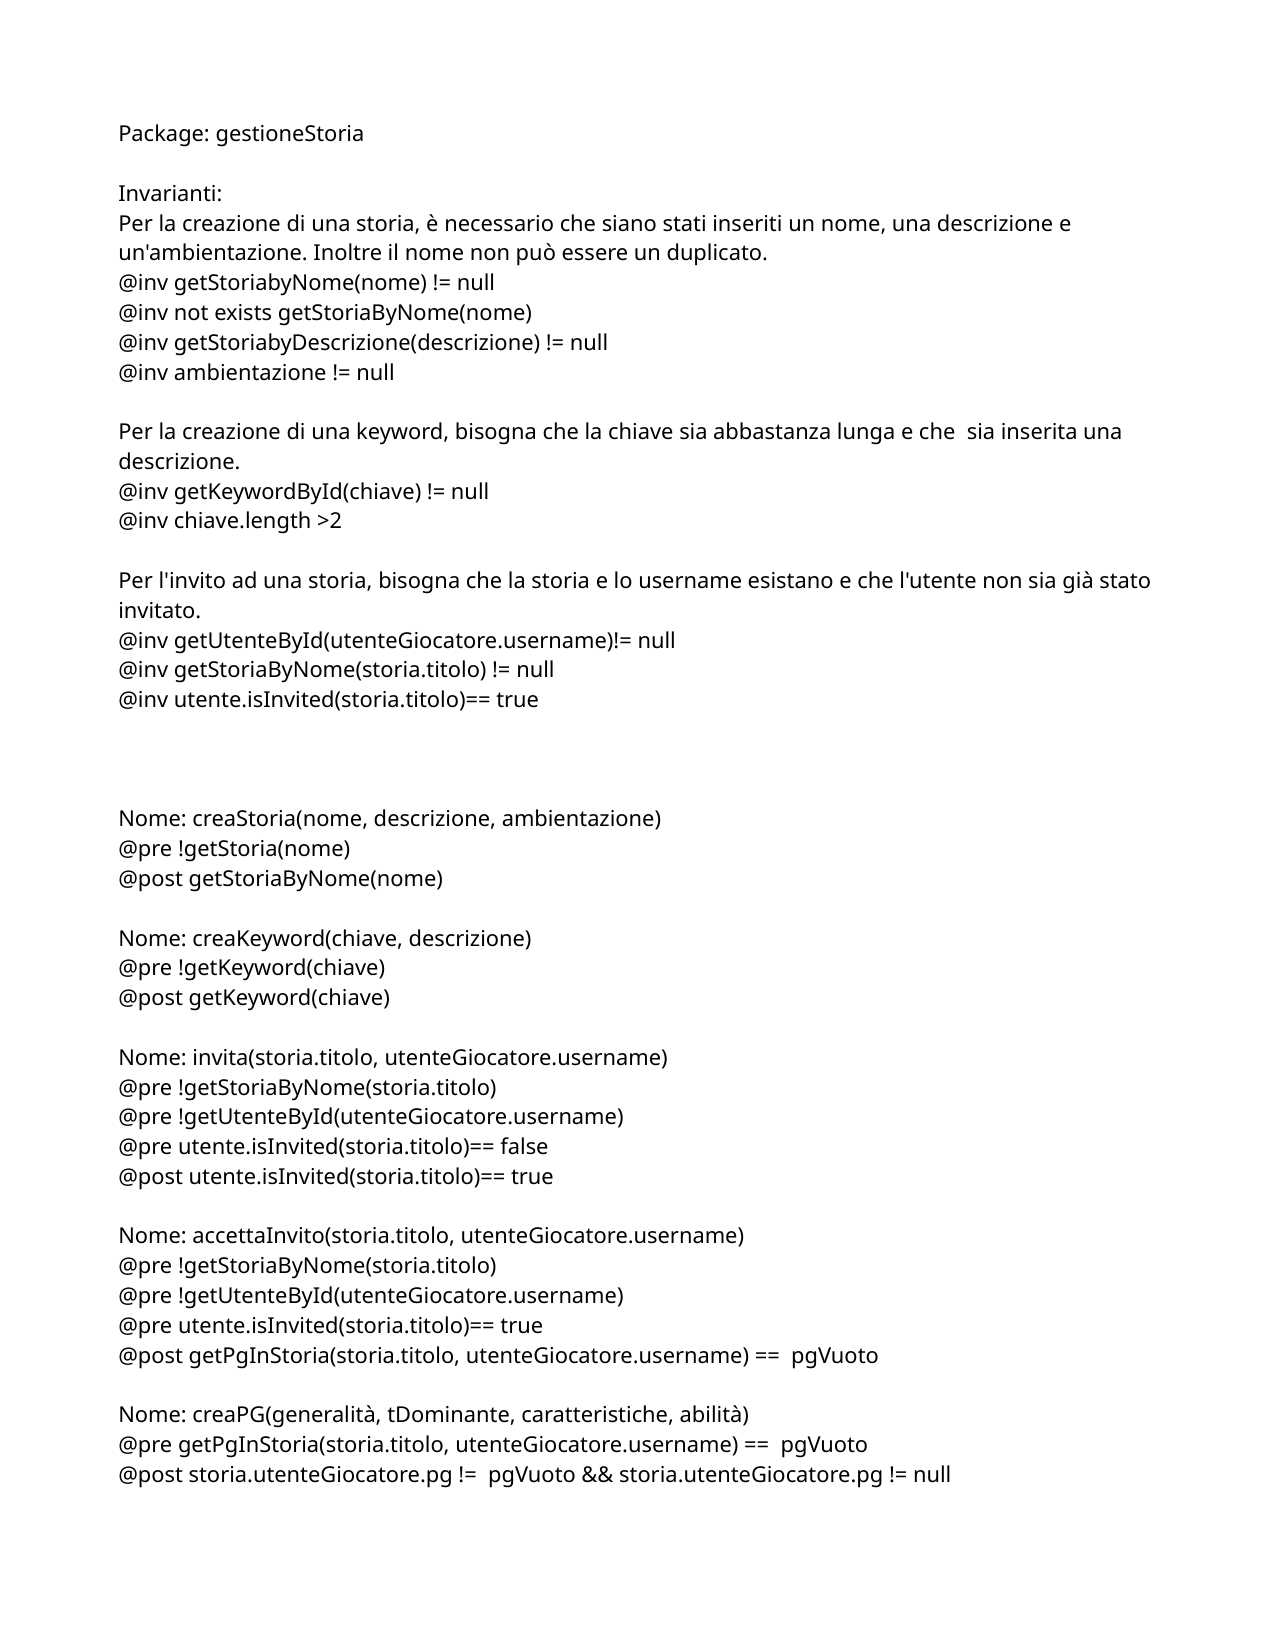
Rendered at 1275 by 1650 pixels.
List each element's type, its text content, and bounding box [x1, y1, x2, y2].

text @post storia.utenteGiocatore.pg != pgVuoto && storia.utenteGiocatore.pg != null [118, 1459, 1157, 1488]
text Package: gestioneStoria [118, 118, 1157, 148]
text @post getStoriaByNome(nome) [118, 863, 1157, 893]
text Nome: creaPG(generalità, tDominante, caratteristiche, abilità) [118, 1399, 1157, 1429]
text Nome: creaKeyword(chiave, descrizione) [118, 922, 1157, 952]
text @inv not exists getStoriaByNome(nome) [118, 297, 1157, 327]
text Nome: accettaInvito(storia.titolo, utenteGiocatore.username) [118, 1220, 1157, 1250]
text Per l'invito ad una storia, bisogna che la storia e lo username esistano e che l'utente non sia già stato invitato. [118, 565, 1157, 624]
text Per la creazione di una keyword, bisogna che la chiave sia abbastanza lunga e che sia inserita una descrizione. [118, 416, 1157, 476]
text @pre getPgInStoria(storia.titolo, utenteGiocatore.username) == pgVuoto [118, 1429, 1157, 1459]
text @inv getUtenteById(utenteGiocatore.username)!= null [118, 624, 1157, 654]
text Invarianti: [118, 178, 1157, 207]
text @post getPgInStoria(storia.titolo, utenteGiocatore.username) == pgVuoto [118, 1339, 1157, 1369]
text Nome: invita(storia.titolo, utenteGiocatore.username) [118, 1042, 1157, 1071]
text @inv ambientazione != null [118, 356, 1157, 386]
text @inv getStoriabyDescrizione(descrizione) != null [118, 327, 1157, 356]
text Per la creazione di una storia, è necessario che siano stati inseriti un nome, una descrizione e un'ambientazione. Inoltre il nome non può essere un duplicato. [118, 207, 1157, 267]
text @inv getStoriabyNome(nome) != null [118, 267, 1157, 297]
text @inv chiave.length >2 [118, 505, 1157, 535]
text @pre !getStoriaByNome(storia.titolo) [118, 1071, 1157, 1101]
text @pre !getUtenteById(utenteGiocatore.username) [118, 1280, 1157, 1310]
text @post getKeyword(chiave) [118, 982, 1157, 1012]
text Nome: creaStoria(nome, descrizione, ambientazione) [118, 803, 1157, 833]
text @pre utente.isInvited(storia.titolo)== false [118, 1131, 1157, 1161]
text @inv utente.isInvited(storia.titolo)== true [118, 684, 1157, 714]
text @inv getStoriaByNome(storia.titolo) != null [118, 654, 1157, 684]
text @pre !getStoria(nome) [118, 833, 1157, 863]
text @pre !getKeyword(chiave) [118, 952, 1157, 982]
text @pre !getStoriaByNome(storia.titolo) [118, 1250, 1157, 1280]
text @pre !getUtenteById(utenteGiocatore.username) [118, 1101, 1157, 1131]
text @inv getKeywordById(chiave) != null [118, 476, 1157, 505]
text @post utente.isInvited(storia.titolo)== true [118, 1161, 1157, 1191]
text @pre utente.isInvited(storia.titolo)== true [118, 1310, 1157, 1339]
